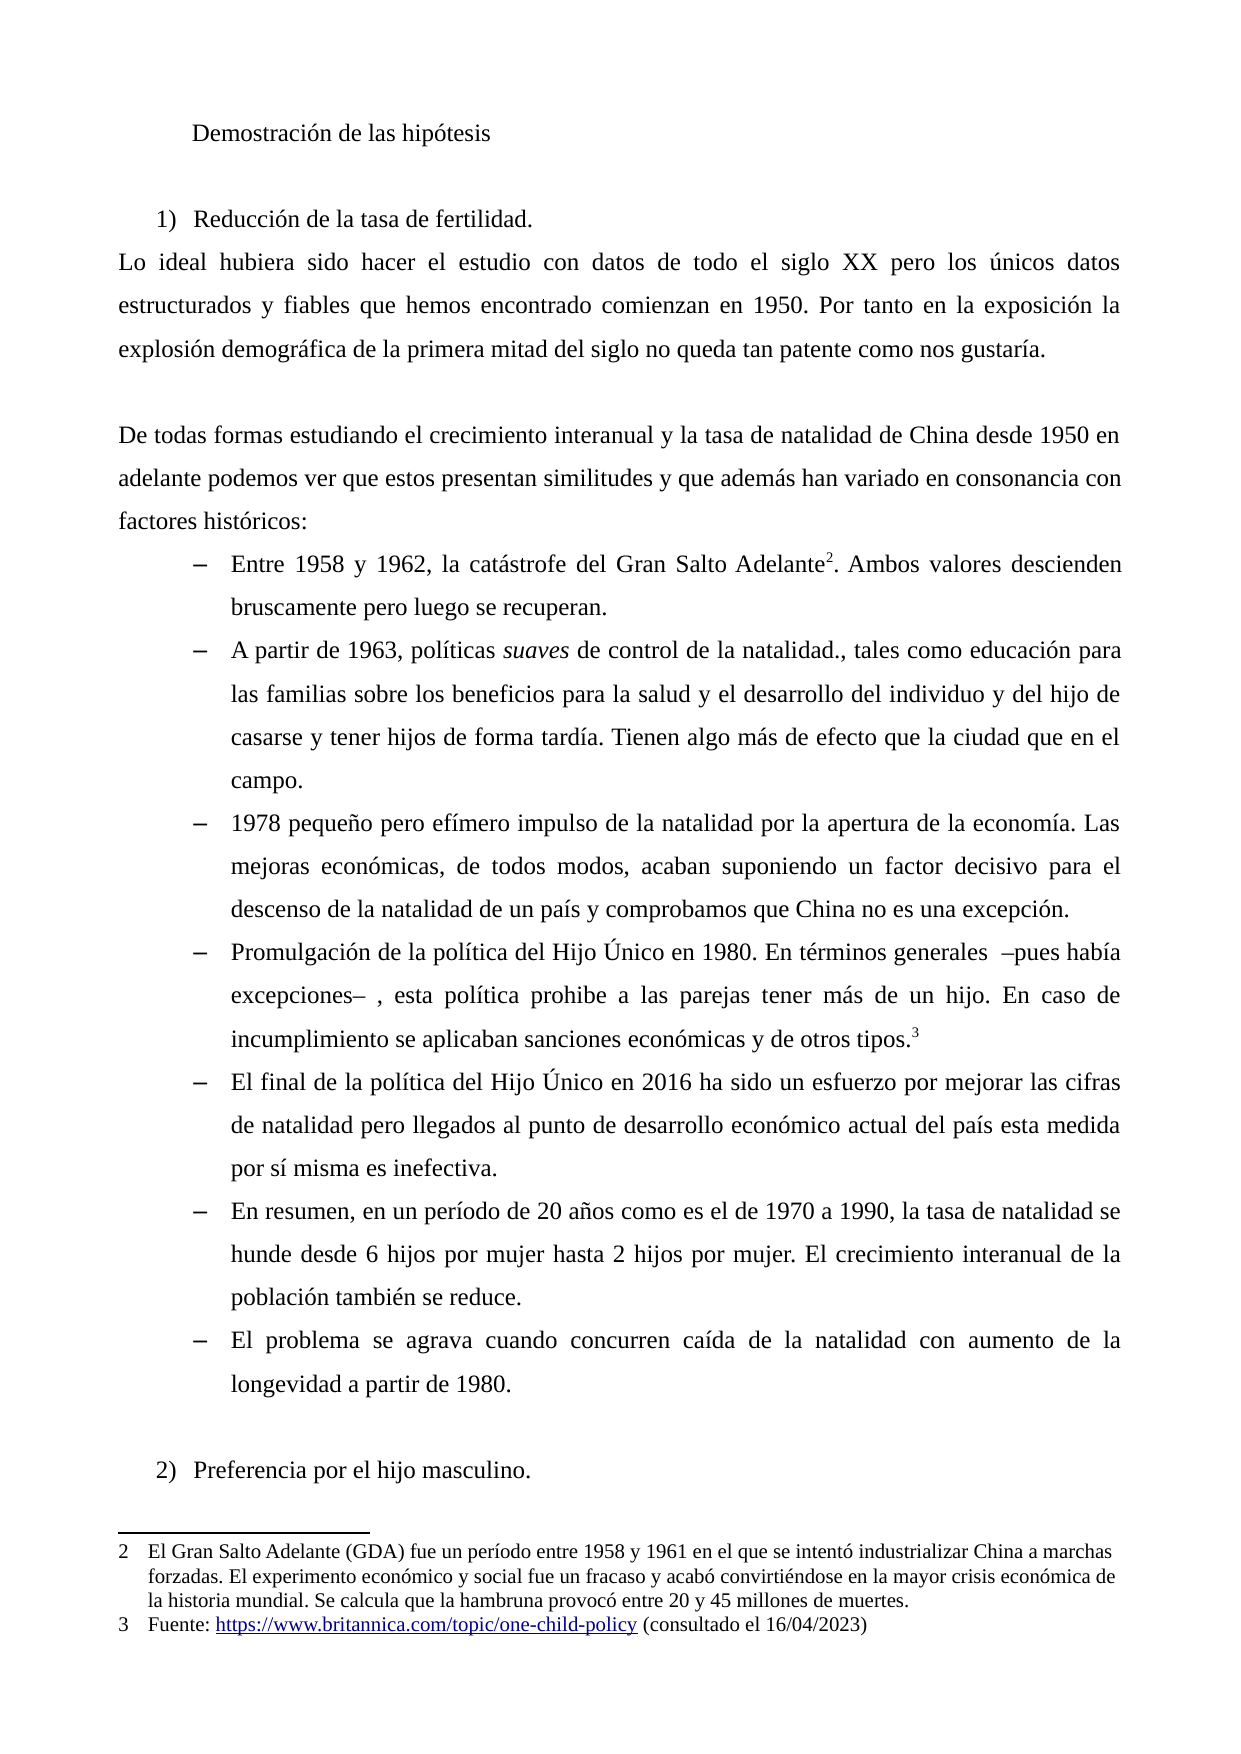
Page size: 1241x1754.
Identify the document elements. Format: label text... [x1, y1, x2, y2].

list El Gran Salto Adelante (GDA) fue un período entre 1958 y 1961 en el que se intentó industrializar China a marchas forzadas. El experimento económico y social fue un fracaso y acabó convirtiéndose en la mayor crisis económica de la historia mundial. Se calcula que la hambruna provocó entre 20 y 45 millones de muertes. [118, 1539, 1122, 1612]
list Fuente: https://www.britannica.com/topic/one-child-policy (consultado el 16/04/2023) [118, 1612, 1122, 1636]
list El final de la política del Hijo Único en 2016 ha sido un esfuerzo por mejorar las cifras de natalidad pero llegados al punto de desarrollo económico actual del país esta medida por sí misma es inefectiva. [193, 1067, 1122, 1182]
text De todas formas estudiando el crecimiento interanual y la tasa de natalidad de China desde 1950 en adelante podemos ver que estos presentan similitudes y que además han variado en consonancia con factores históricos: [118, 420, 1122, 535]
list Preferencia por el hijo masculino. [156, 1455, 1122, 1484]
list 1978 pequeño pero efímero impulso de la natalidad por la apertura de la economía. Las mejoras económicas, de todos modos, acaban suponiendo un factor decisivo para el descenso de la natalidad de un país y comprobamos que China no es una excepción. [193, 808, 1122, 923]
list El problema se agrava cuando concurren caída de la natalidad con aumento de la longevidad a partir de 1980. [193, 1326, 1122, 1397]
list En resumen, en un período de 20 años como es el de 1970 a 1990, la tasa de natalidad se hunde desde 6 hijos por mujer hasta 2 hijos por mujer. El crecimiento interanual de la población también se reduce. [193, 1196, 1122, 1311]
list Promulgación de la política del Hijo Único en 1980. En términos generales –pues había excepciones– , esta política prohibe a las parejas tener más de un hijo. En caso de incumplimiento se aplicaban sanciones económicas y de otros tipos. [193, 937, 1122, 1052]
text Demostración de las hipótesis [118, 118, 1122, 147]
text Lo ideal hubiera sido hacer el estudio con datos de todo el siglo XX pero los únicos datos estructurados y fiables que hemos encontrado comienzan en 1950. Por tanto en la exposición la explosión demográfica de la primera mitad del siglo no queda tan patente como nos gustaría. [118, 247, 1122, 362]
list A partir de 1963, políticas suaves de control de la natalidad., tales como educación para las familias sobre los beneficios para la salud y el desarrollo del individuo y del hijo de casarse y tener hijos de forma tardía. Tienen algo más de efecto que la ciudad que en el campo. [193, 636, 1122, 794]
list Entre 1958 y 1962, la catástrofe del Gran Salto Adelante. Ambos valores descienden bruscamente pero luego se recuperan. [193, 549, 1122, 621]
list Reducción de la tasa de fertilidad. [156, 204, 1122, 233]
